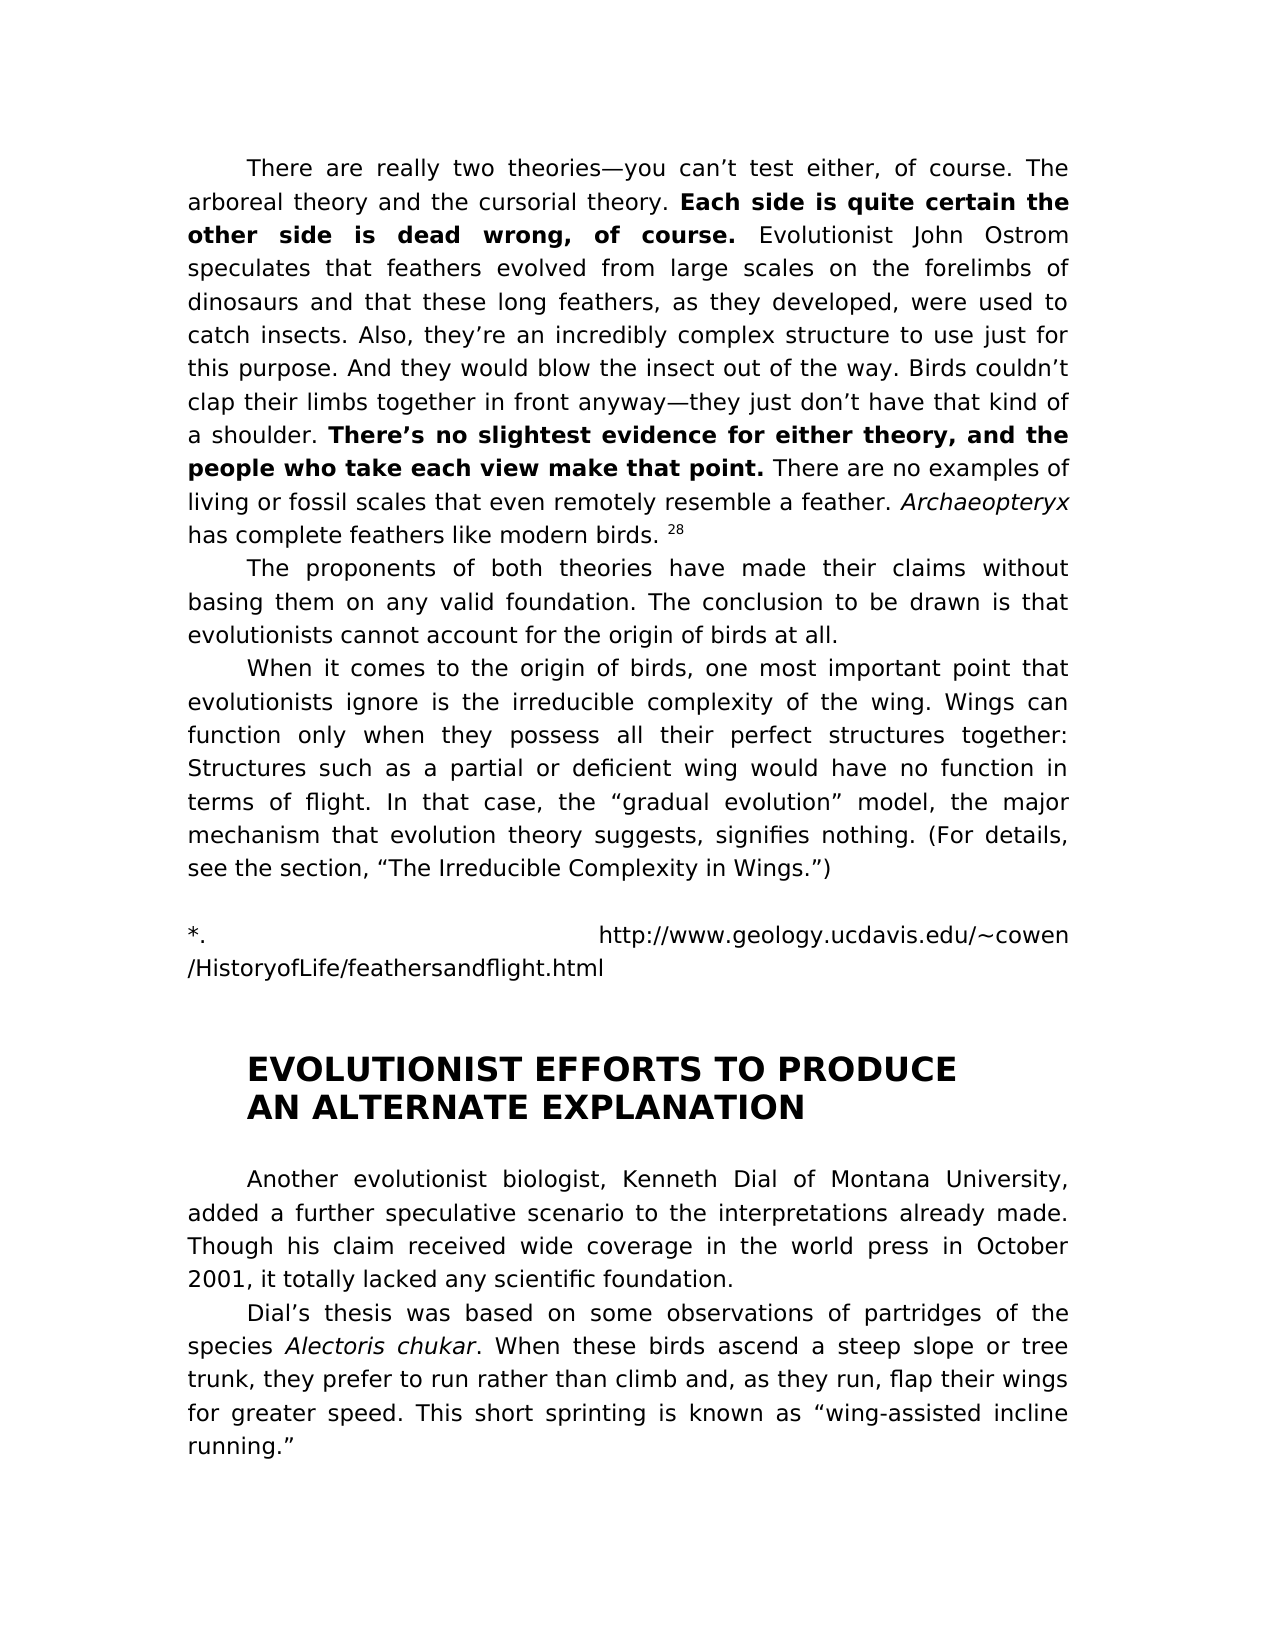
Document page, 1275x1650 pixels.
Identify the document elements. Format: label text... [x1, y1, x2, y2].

text When it comes to the origin of birds, one most important point that evolutionists ignore is the irreducible complexity of the wing. Wings can function only when they possess all their perfect structures together: Structures such as a partial or deficient wing would have no function in terms of flight. In that case, the “gradual evolution” model, the major mechanism that evolution theory suggests, signifies nothing. (For details, see the section, “The Irreducible Complexity in Wings.”) [187, 650, 1070, 883]
text EVOLUTIONIST EFFORTS TO PRODUCE [187, 1050, 1070, 1089]
text The proponents of both theories have made their claims without basing them on any valid foundation. The conclusion to be drawn is that evolutionists cannot account for the origin of birds at all. [187, 550, 1070, 650]
text Dial’s thesis was based on some observations of partridges of the species Alectoris chukar. When these birds ascend a steep slope or tree trunk, they prefer to run rather than climb and, as they run, flap their wings for greater speed. This short sprinting is known as “wing-assisted incline running.” [187, 1294, 1070, 1461]
text There are really two theories—you can’t test either, of course. The arboreal theory and the cursorial theory. Each side is quite certain the other side is dead wrong, of course. Evolutionist John Ostrom speculates that feathers evolved from large scales on the forelimbs of dinosaurs and that these long feathers, as they developed, were used to catch insects. Also, they’re an incredibly complex structure to use just for this purpose. And they would blow the insect out of the way. Birds couldn’t clap their limbs together in front anyway—they just don’t have that kind of a shoulder. There’s no slightest evidence for either theory, and the people who take each view make that point. There are no examples of living or fossil scales that even remotely resemble a feather. Archaeopteryx has complete feathers like modern birds. 28 [187, 150, 1070, 550]
text AN ALTERNATE EXPLANATION [187, 1089, 1070, 1128]
text Another evolutionist biologist, Kenneth Dial of Montana University, added a further speculative scenario to the interpretations already made. Though his claim received wide coverage in the world press in October 2001, it totally lacked any scientific foundation. [187, 1161, 1070, 1294]
text *. http://www.geology.ucdavis.edu/~cowen /HistoryofLife/feathersandflight.html [187, 917, 1070, 983]
